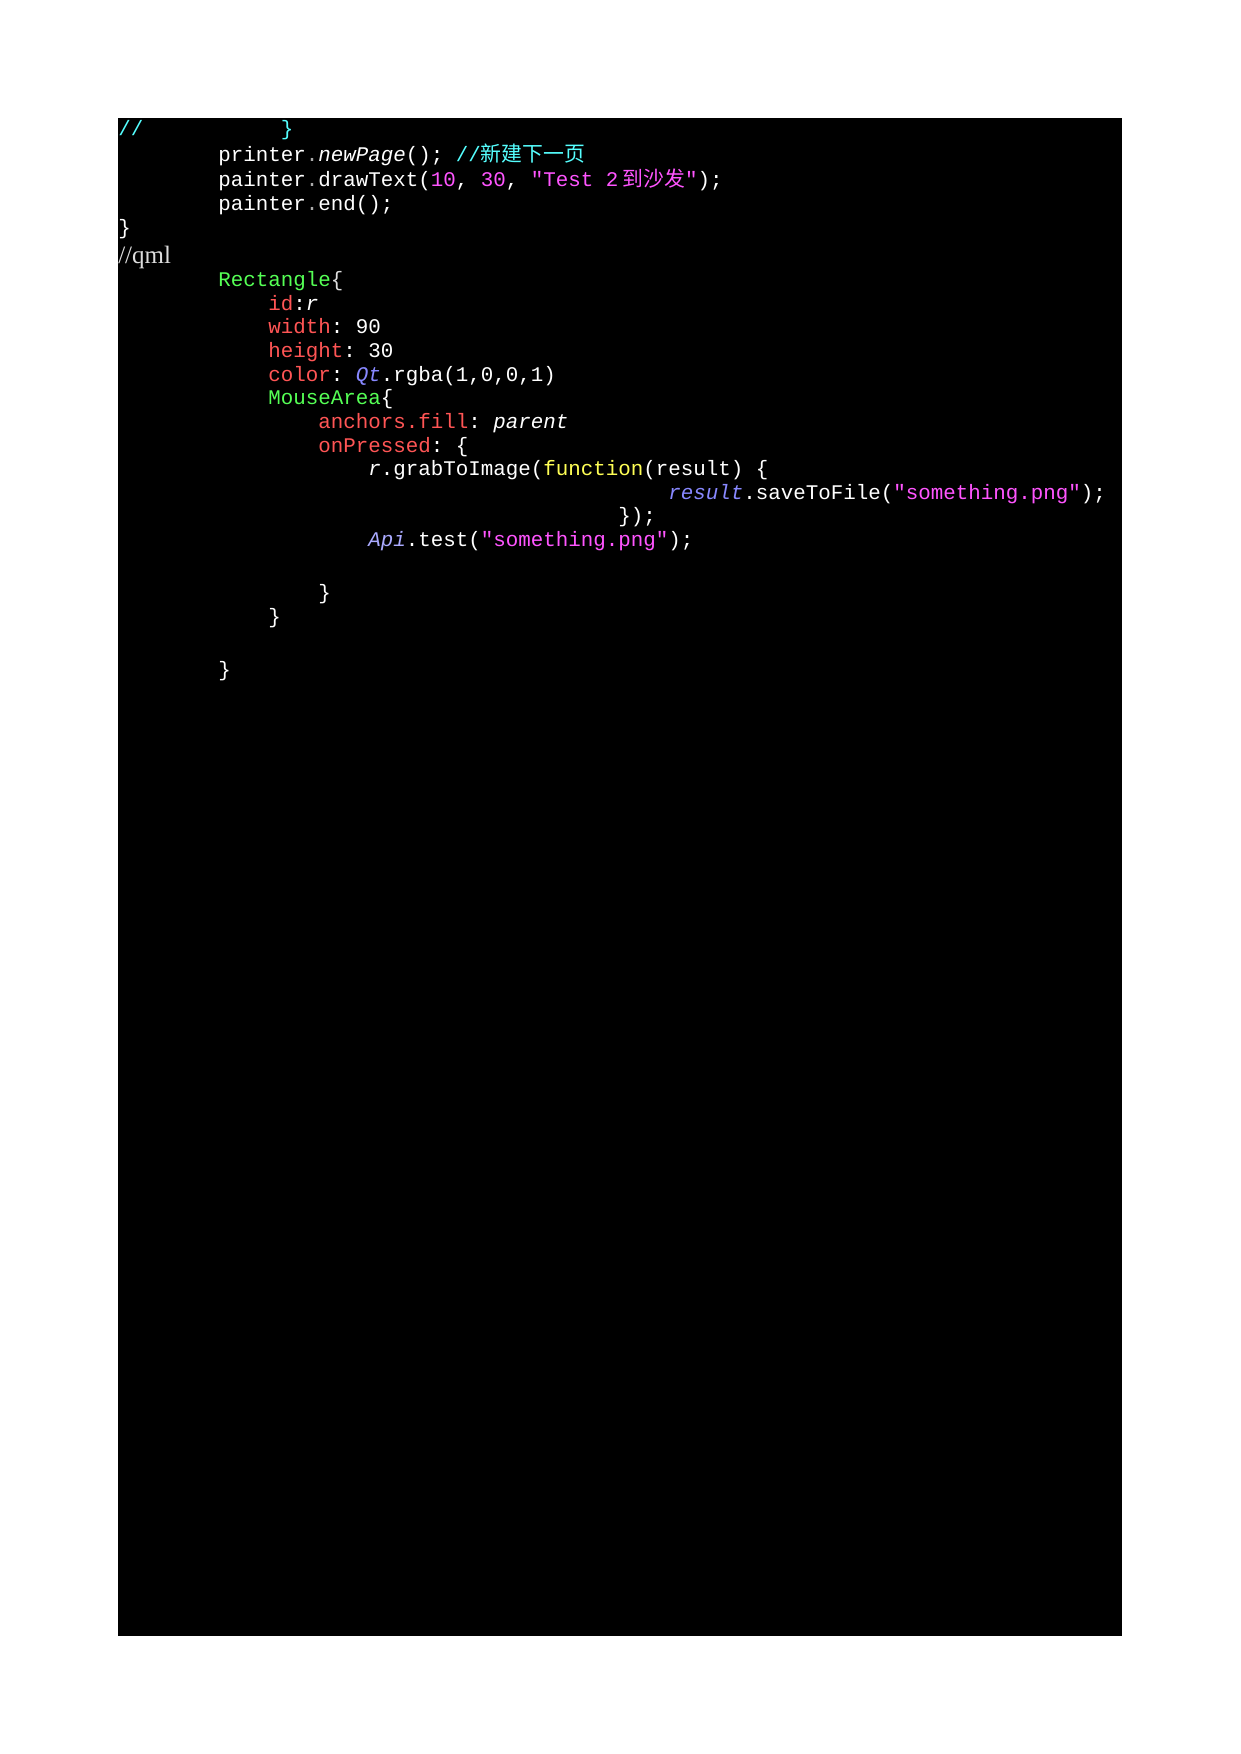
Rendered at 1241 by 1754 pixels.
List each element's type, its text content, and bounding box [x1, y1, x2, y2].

text //qml [118, 240, 1122, 269]
text Rectangle{ [118, 269, 1122, 293]
text painter.end(); [118, 193, 1122, 217]
text } [118, 582, 1122, 606]
text r.grabToImage(function(result) { [118, 458, 1122, 482]
text result.saveToFile("something.png"); [118, 482, 1122, 506]
text width: 90 [118, 316, 1122, 340]
text printer.newPage(); //新建下一页 [118, 142, 1122, 167]
text // } [118, 118, 1122, 142]
text painter.drawText(10, 30, "Test 2到沙发"); [118, 167, 1122, 193]
text color: Qt.rgba(1,0,0,1) [118, 364, 1122, 387]
text } [118, 217, 1122, 240]
text height: 30 [118, 340, 1122, 364]
text Api.test("something.png"); [118, 529, 1122, 553]
text onPressed: { [118, 434, 1122, 458]
text anchors.fill: parent [118, 411, 1122, 434]
text } [118, 659, 1122, 683]
text } [118, 606, 1122, 629]
text id:r [118, 293, 1122, 316]
text }); [118, 506, 1122, 529]
text MouseArea{ [118, 387, 1122, 411]
